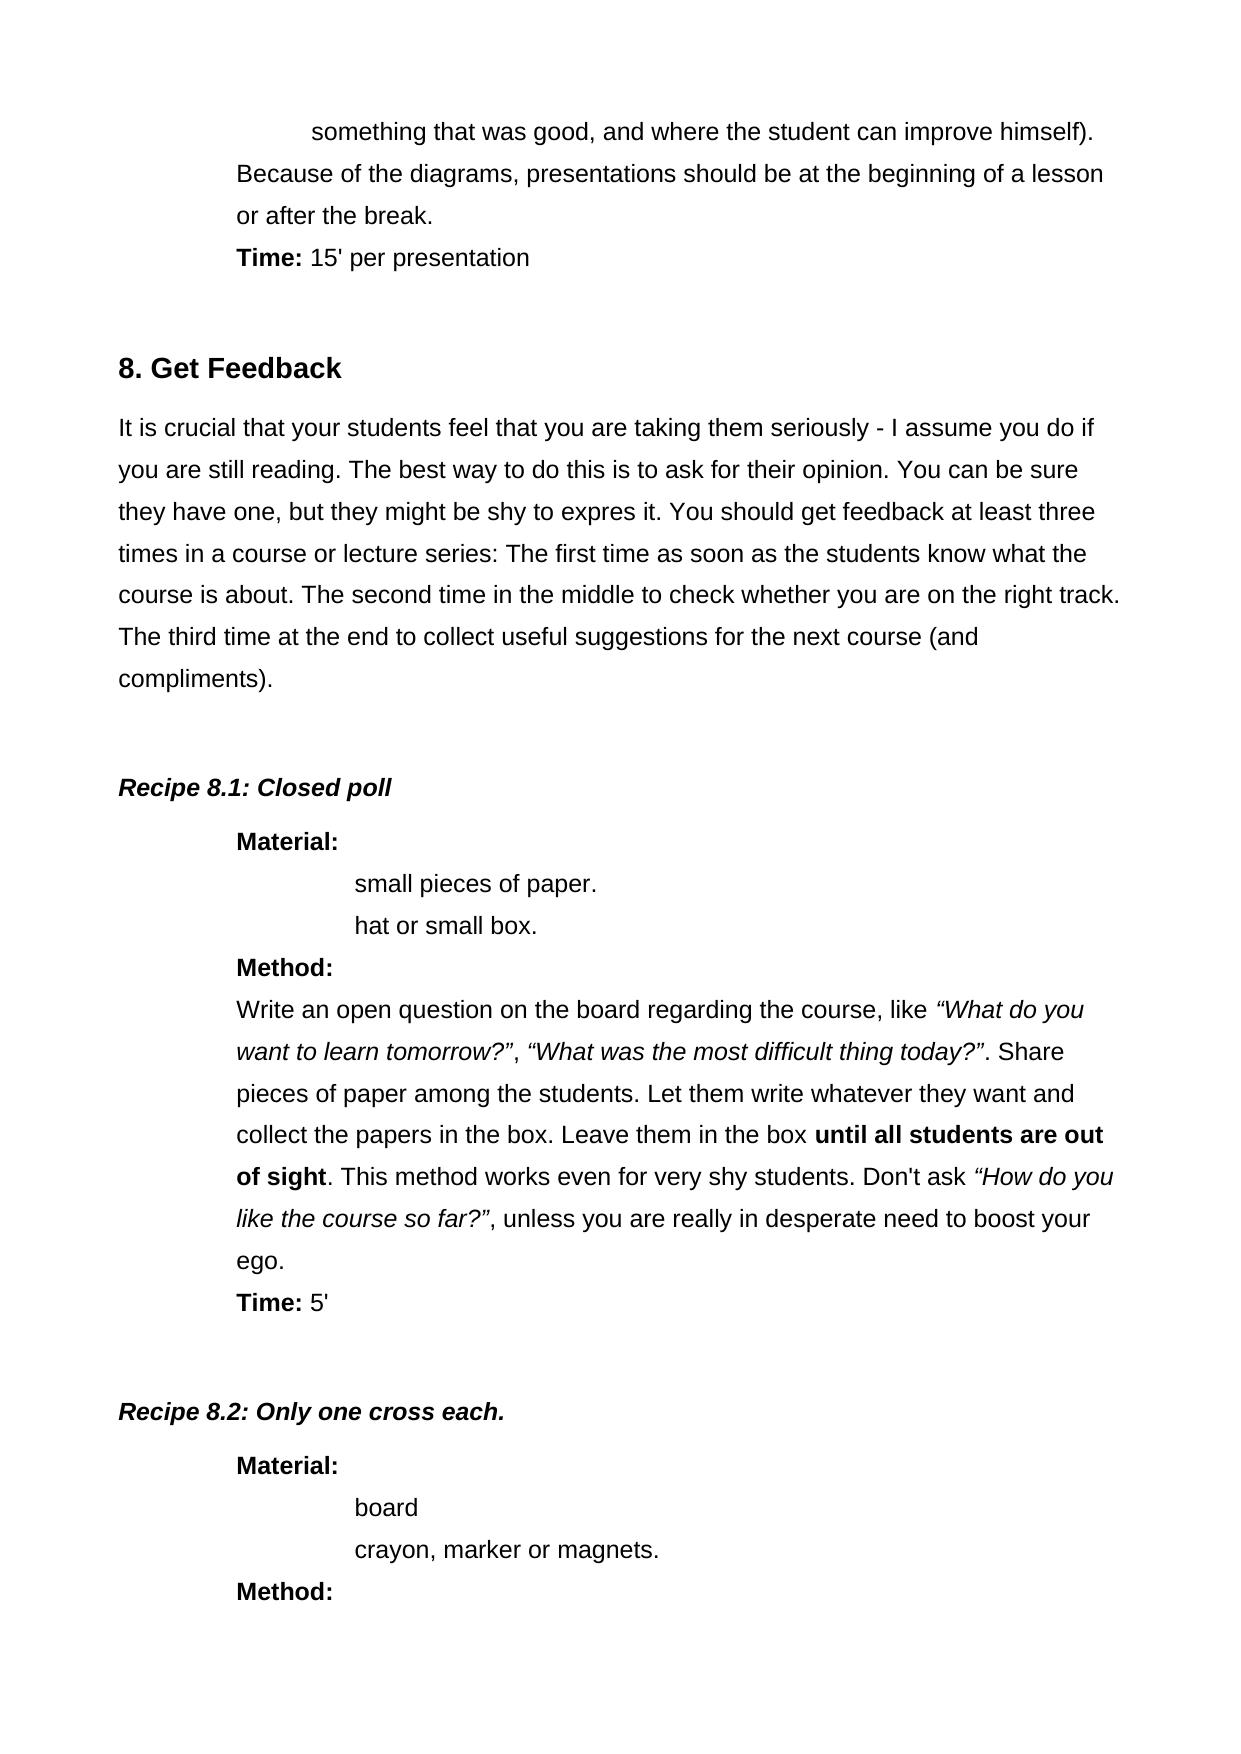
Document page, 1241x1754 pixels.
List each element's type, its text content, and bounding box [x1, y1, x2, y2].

text It is crucial that your students feel that you are taking them seriously - I assume you do if you are still reading. The best way to do this is to ask for their opinion. You can be sure they have one, but they might be shy to expres it. You should get feedback at least three times in a course or lecture series: The first time as soon as the students know what the course is about. The second time in the middle to check whether you are on the right track. The third time at the end to collect useful suggestions for the next course (and compliments). [118, 414, 1122, 693]
text crayon, marker or magnets. [354, 1535, 1122, 1563]
text Write an open question on the board regarding the course, like “What do you want to learn tomorrow?”, “What was the most difficult thing today?”. Share pieces of paper among the students. Let them write whatever they want and collect the papers in the box. Leave them in the box until all students are out of sight. This method works even for very shy students. Don't ask “How do you like the course so far?”, unless you are really in desperate need to boost your ego. [236, 996, 1122, 1275]
subtitle Recipe 8.1: Closed poll [118, 774, 1122, 802]
text Method: [236, 954, 1122, 982]
text hat or small box. [354, 912, 1122, 940]
subtitle Recipe 8.2: Only one cross each. [118, 1398, 1122, 1425]
text Material: [236, 828, 1122, 856]
subtitle 8. Get Feedback [118, 352, 1122, 385]
text Time: 15' per presentation [236, 244, 1122, 272]
text Because of the diagrams, presentations should be at the beginning of a lesson or after the break. [236, 160, 1122, 230]
text Method: [236, 1577, 1122, 1605]
text board [354, 1493, 1122, 1521]
text small pieces of paper. [354, 870, 1122, 898]
text Time: 5' [236, 1289, 1122, 1317]
list something that was good, and where the student can improve himself). [274, 118, 1122, 146]
text Material: [236, 1452, 1122, 1479]
